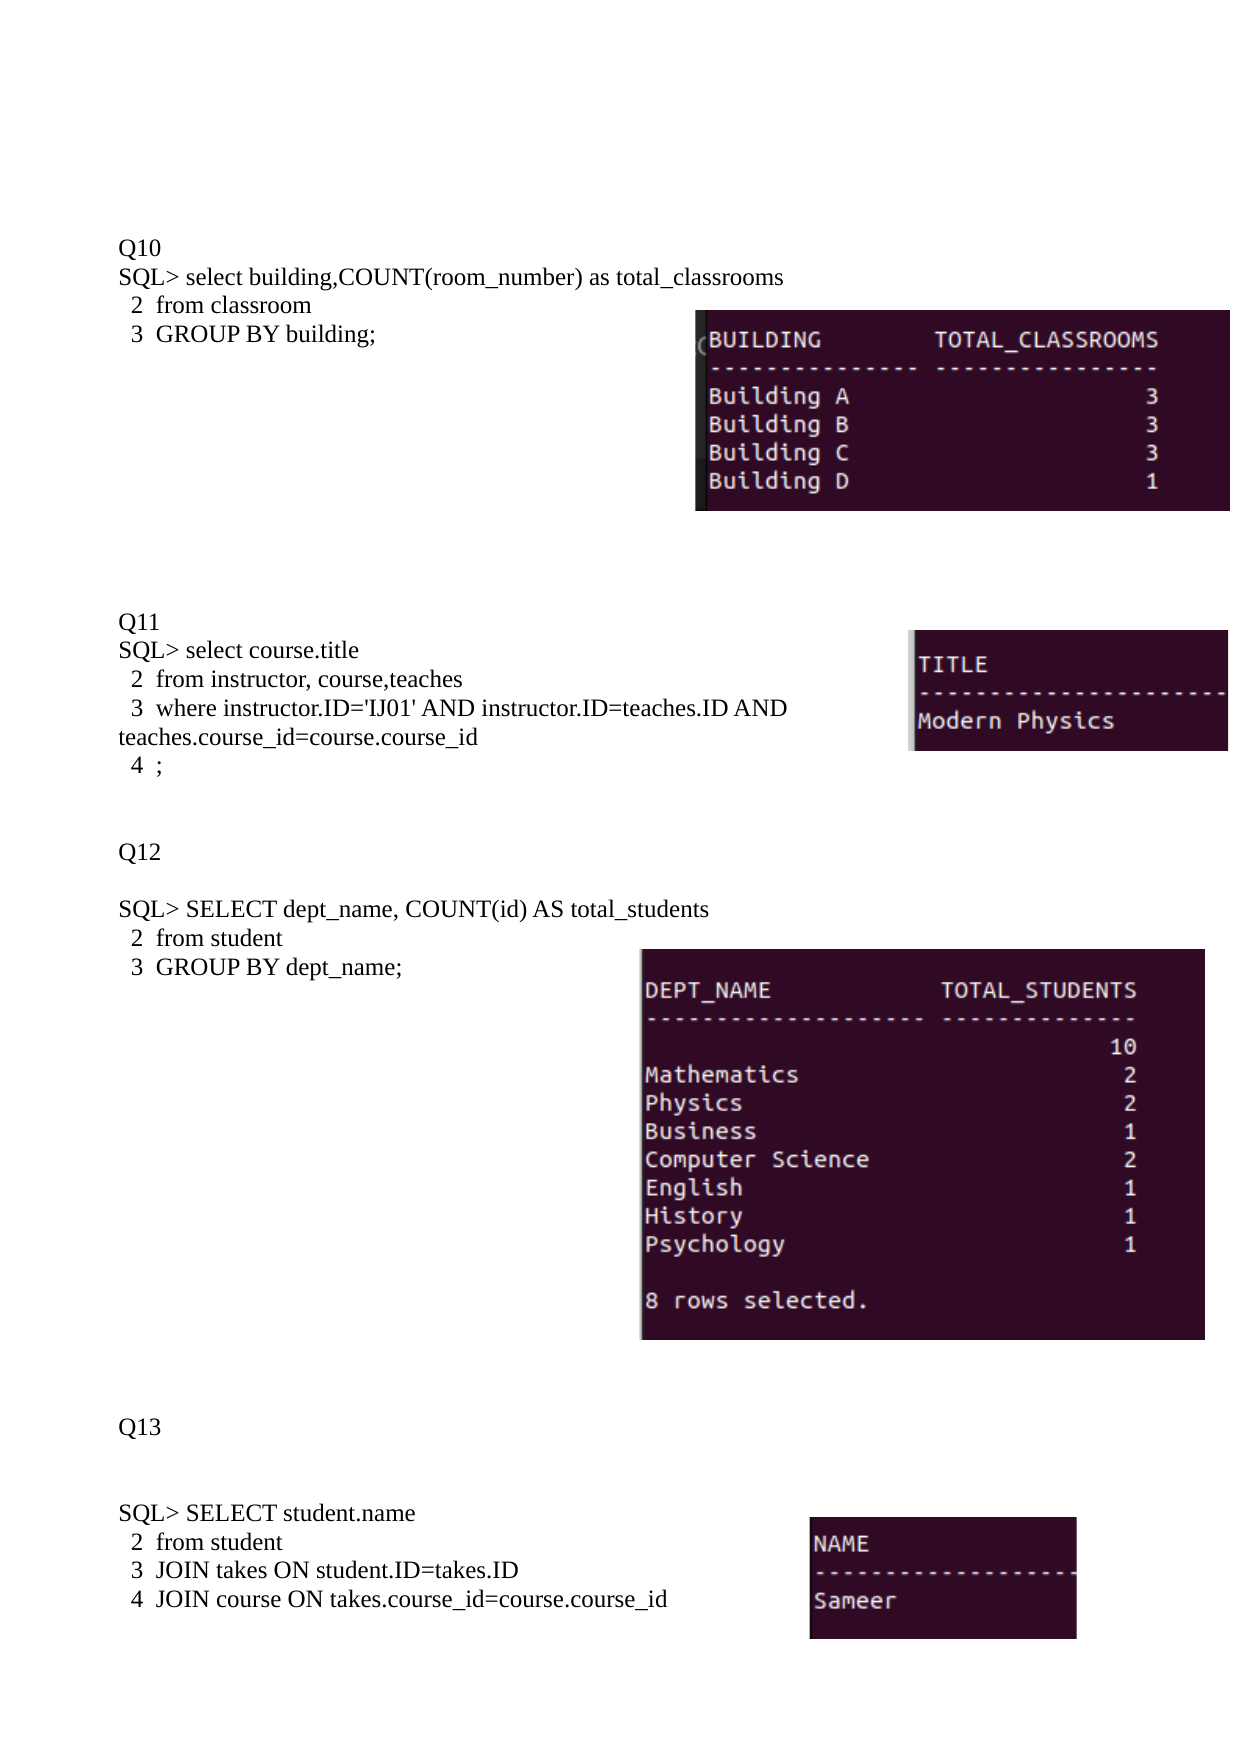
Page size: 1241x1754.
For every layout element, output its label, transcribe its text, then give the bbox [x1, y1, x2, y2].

text SQL> SELECT dept_name, COUNT(id) AS total_students [118, 894, 1122, 923]
text 4 ; [118, 751, 1122, 779]
text 3 where instructor.ID='IJ01' AND instructor.ID=teaches.ID AND teaches.course_id=course.course_id [118, 693, 907, 751]
picture [809, 1517, 1077, 1639]
picture [907, 630, 1229, 751]
text Q13 [118, 1412, 1122, 1441]
text 3 GROUP BY dept_name; [118, 952, 639, 981]
text Q10 [118, 233, 1122, 262]
text [1077, 1527, 1122, 1556]
text 4 JOIN course ON takes.course_id=course.course_id [118, 1584, 809, 1613]
text Q11 [118, 607, 1122, 636]
text [1077, 1584, 1122, 1613]
picture [695, 310, 1230, 511]
text SQL> select building,COUNT(room_number) as total_classrooms [118, 262, 1122, 291]
text 2 from instructor, course,teaches [118, 664, 907, 693]
text SQL> select course.title [118, 636, 907, 664]
text 2 from classroom [118, 291, 1122, 319]
text [1077, 1556, 1122, 1584]
text 2 from student [118, 1527, 809, 1556]
text Q12 [118, 837, 1122, 866]
text SQL> SELECT student.name [118, 1498, 1122, 1527]
picture [639, 949, 1205, 1340]
text 3 GROUP BY building; [118, 319, 695, 348]
text 3 JOIN takes ON student.ID=takes.ID [118, 1556, 809, 1584]
text 2 from student [118, 923, 1122, 952]
